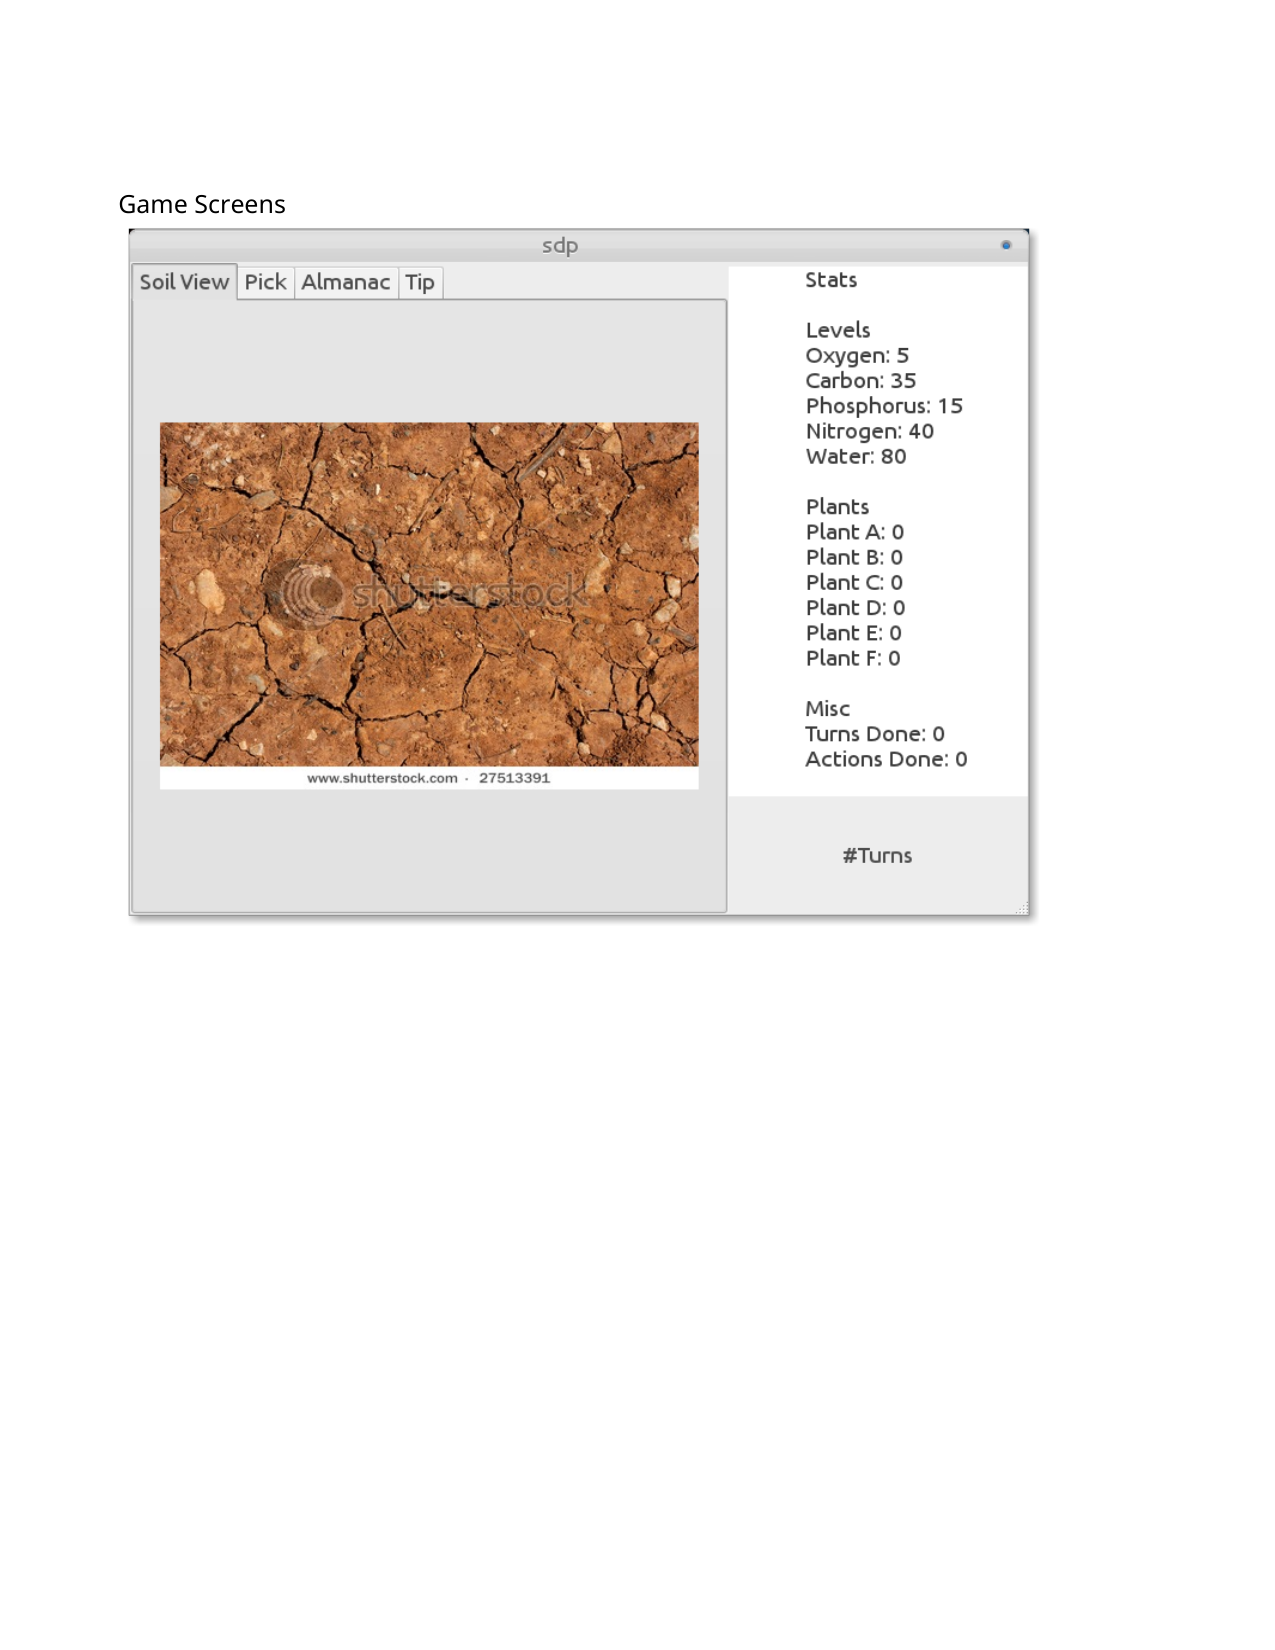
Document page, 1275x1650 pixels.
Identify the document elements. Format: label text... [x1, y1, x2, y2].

picture [123, 223, 1040, 926]
text Game Screens [118, 186, 1157, 220]
